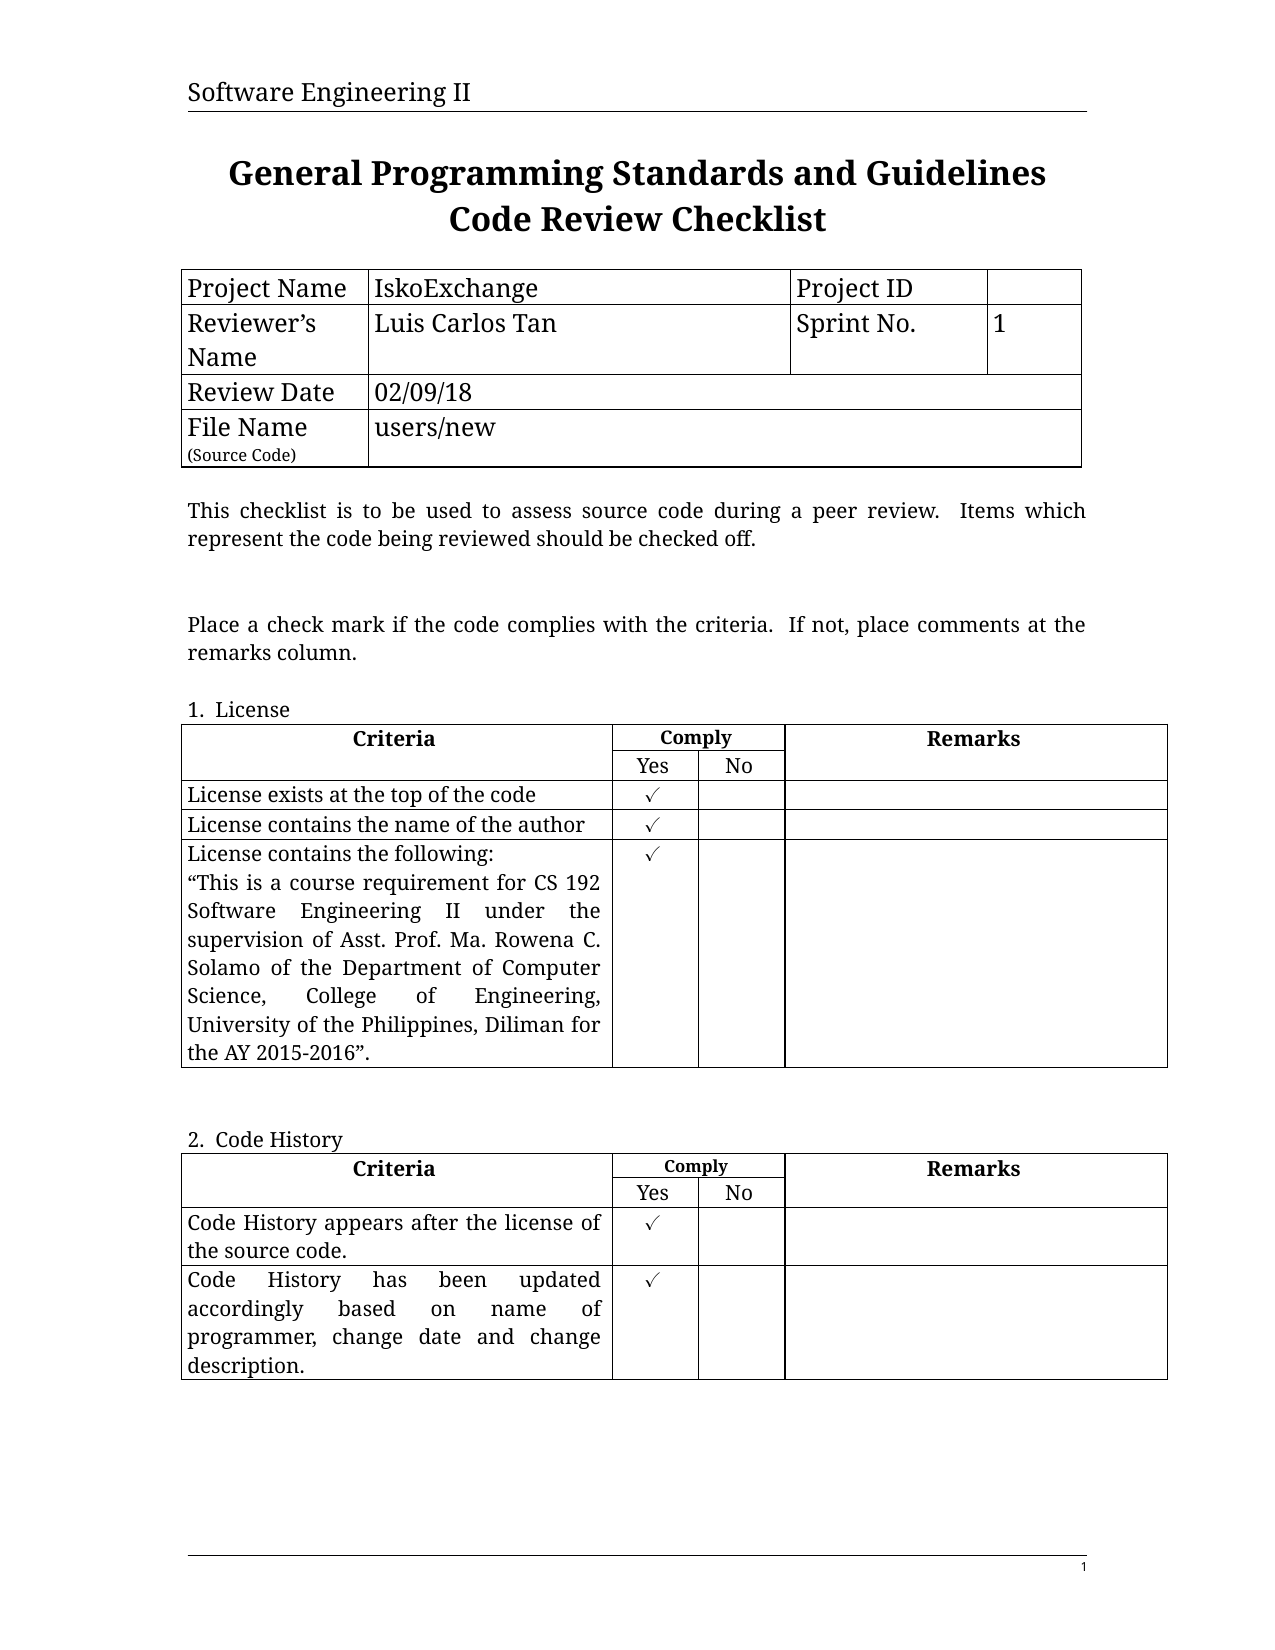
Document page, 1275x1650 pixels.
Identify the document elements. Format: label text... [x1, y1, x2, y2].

table_cell ✓ [613, 810, 698, 838]
table_header Remarks [786, 725, 1167, 779]
table_cell [699, 1266, 784, 1379]
text 2. Code History [187, 1125, 1087, 1153]
table_cell [699, 1208, 784, 1264]
table_cell No [699, 1178, 784, 1207]
text This checklist is to be used to assess source code during a peer review. Items which represent the code being reviewed should be checked off. [187, 496, 1087, 553]
table_header Comply [613, 1154, 784, 1177]
table_cell 1 [988, 305, 1081, 373]
table_cell Yes [613, 1178, 698, 1207]
table_cell [786, 1208, 1167, 1264]
table_cell Sprint No. [791, 305, 987, 373]
table_header Project ID [791, 270, 987, 304]
text General Programming Standards and Guidelines Code Review Checklist [187, 150, 1087, 241]
table_cell [786, 810, 1167, 838]
table_cell [786, 781, 1167, 809]
table_cell users/new [369, 410, 1081, 466]
table_cell ✓ [613, 781, 698, 809]
table_header Criteria [182, 1154, 612, 1207]
table_cell ✓ [613, 840, 698, 1067]
table_header IskoExchange [369, 270, 790, 304]
table_cell 02/09/18 [369, 375, 1081, 409]
table_cell [699, 781, 784, 809]
text Place a check mark if the code complies with the criteria. If not, place comments at the remarks column. [187, 610, 1087, 667]
table_cell License exists at the top of the code [182, 781, 612, 809]
table_cell [786, 1266, 1167, 1379]
table_cell Review Date [182, 375, 368, 409]
table_cell [699, 810, 784, 838]
table_cell ✓ [613, 1208, 698, 1264]
table_cell ✓ [613, 1266, 698, 1379]
table_cell Yes [613, 751, 698, 779]
table_cell License contains the following: “This is a course requirement for CS 192 Software Engineering II under the supervision of Asst. Prof. Ma. Rowena C. Solamo of the Department of Computer Science, College of Engineering, University of the Philippines, Diliman for the AY 2015-2016”. [182, 840, 612, 1067]
table_header Criteria [182, 725, 612, 779]
table_header Project Name [182, 270, 368, 304]
table_cell [699, 840, 784, 1067]
table_cell No [699, 751, 784, 779]
table_cell [786, 840, 1167, 1067]
table_cell License contains the name of the author [182, 810, 612, 838]
text 1. License [187, 695, 1087, 723]
table_cell Luis Carlos Tan [369, 305, 790, 373]
table_cell Reviewer’s Name [182, 305, 368, 373]
table_header [988, 270, 1081, 304]
table_cell File Name (Source Code) [182, 410, 368, 466]
table_header Remarks [786, 1154, 1167, 1207]
table_cell Code History appears after the license of the source code. [182, 1208, 612, 1264]
table_cell Code History has been updated accordingly based on name of programmer, change date and change description. [182, 1266, 612, 1379]
table_header Comply [613, 725, 784, 750]
